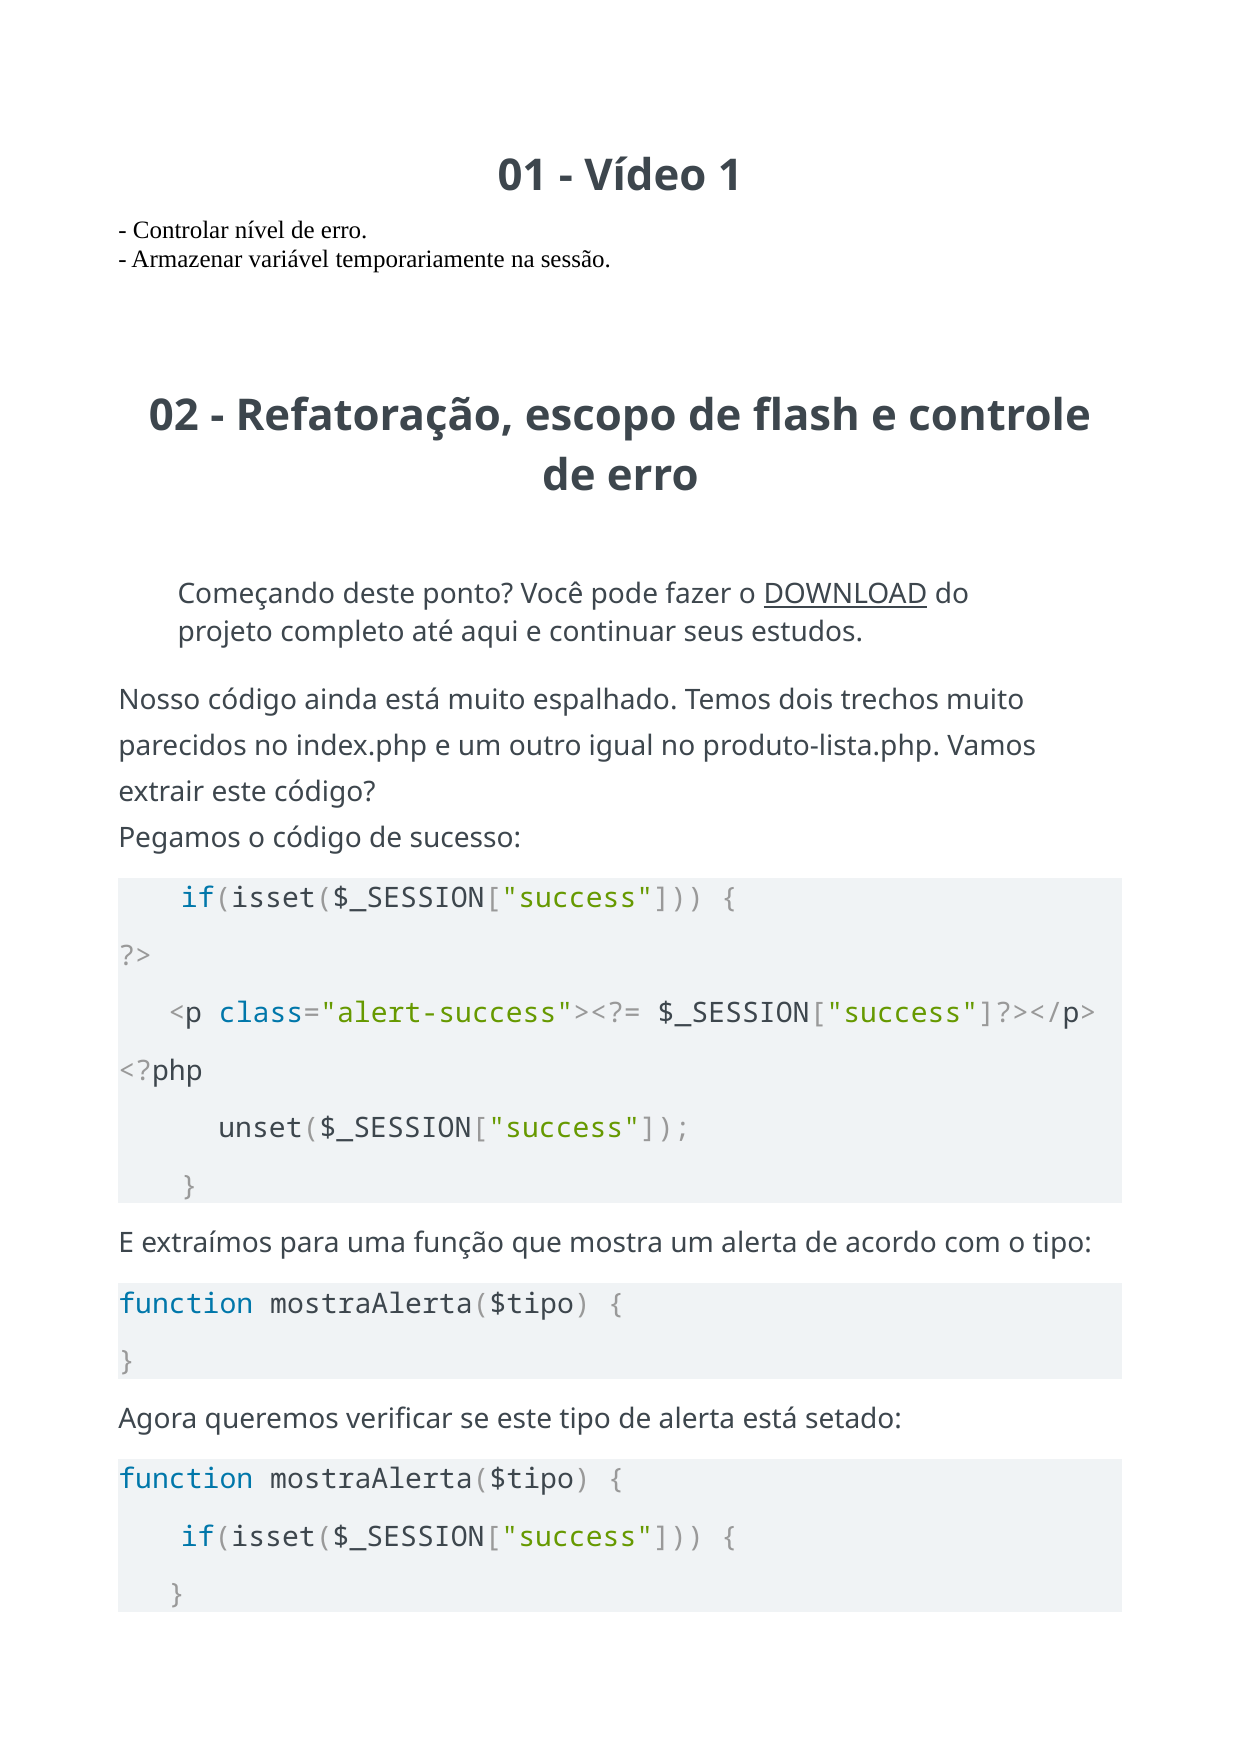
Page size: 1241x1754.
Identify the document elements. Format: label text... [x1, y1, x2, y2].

text function mostraAlerta($tipo) { [118, 1283, 1122, 1321]
subtitle 01 - Vídeo 1 [118, 143, 1122, 203]
text Começando deste ponto? Você pode fazer o DOWNLOAD do projeto completo até aqui e continuar seus estudos. [177, 573, 1063, 650]
text if(isset($_SESSION["success"])) { [118, 1516, 1122, 1554]
text E extraímos para uma função que mostra um alerta de acordo com o tipo: [118, 1223, 1122, 1261]
text } [118, 1165, 1122, 1203]
text function mostraAlerta($tipo) { [118, 1459, 1122, 1497]
text Pegamos o código de sucesso: [118, 817, 1122, 855]
text - Controlar nível de erro. [118, 215, 1122, 244]
text Agora queremos verificar se este tipo de alerta está setado: [118, 1398, 1122, 1436]
text if(isset($_SESSION["success"])) { [118, 878, 1122, 916]
text Nosso código ainda está muito espalhado. Temos dois trechos muito parecidos no index.php e um outro igual no produto-lista.php. Vamos extrair este código? [118, 679, 1122, 809]
text <p class="alert-success"><?= $_SESSION["success"]?></p> [118, 993, 1122, 1031]
text - Armazenar variável temporariamente na sessão. [118, 244, 1122, 273]
text <?php [118, 1050, 1122, 1088]
text ?> [118, 935, 1122, 973]
text } [118, 1574, 1122, 1612]
text } [118, 1341, 1122, 1379]
text unset($_SESSION["success"]); [118, 1108, 1122, 1146]
subtitle 02 - Refatoração, escopo de flash e controle de erro [118, 384, 1122, 503]
